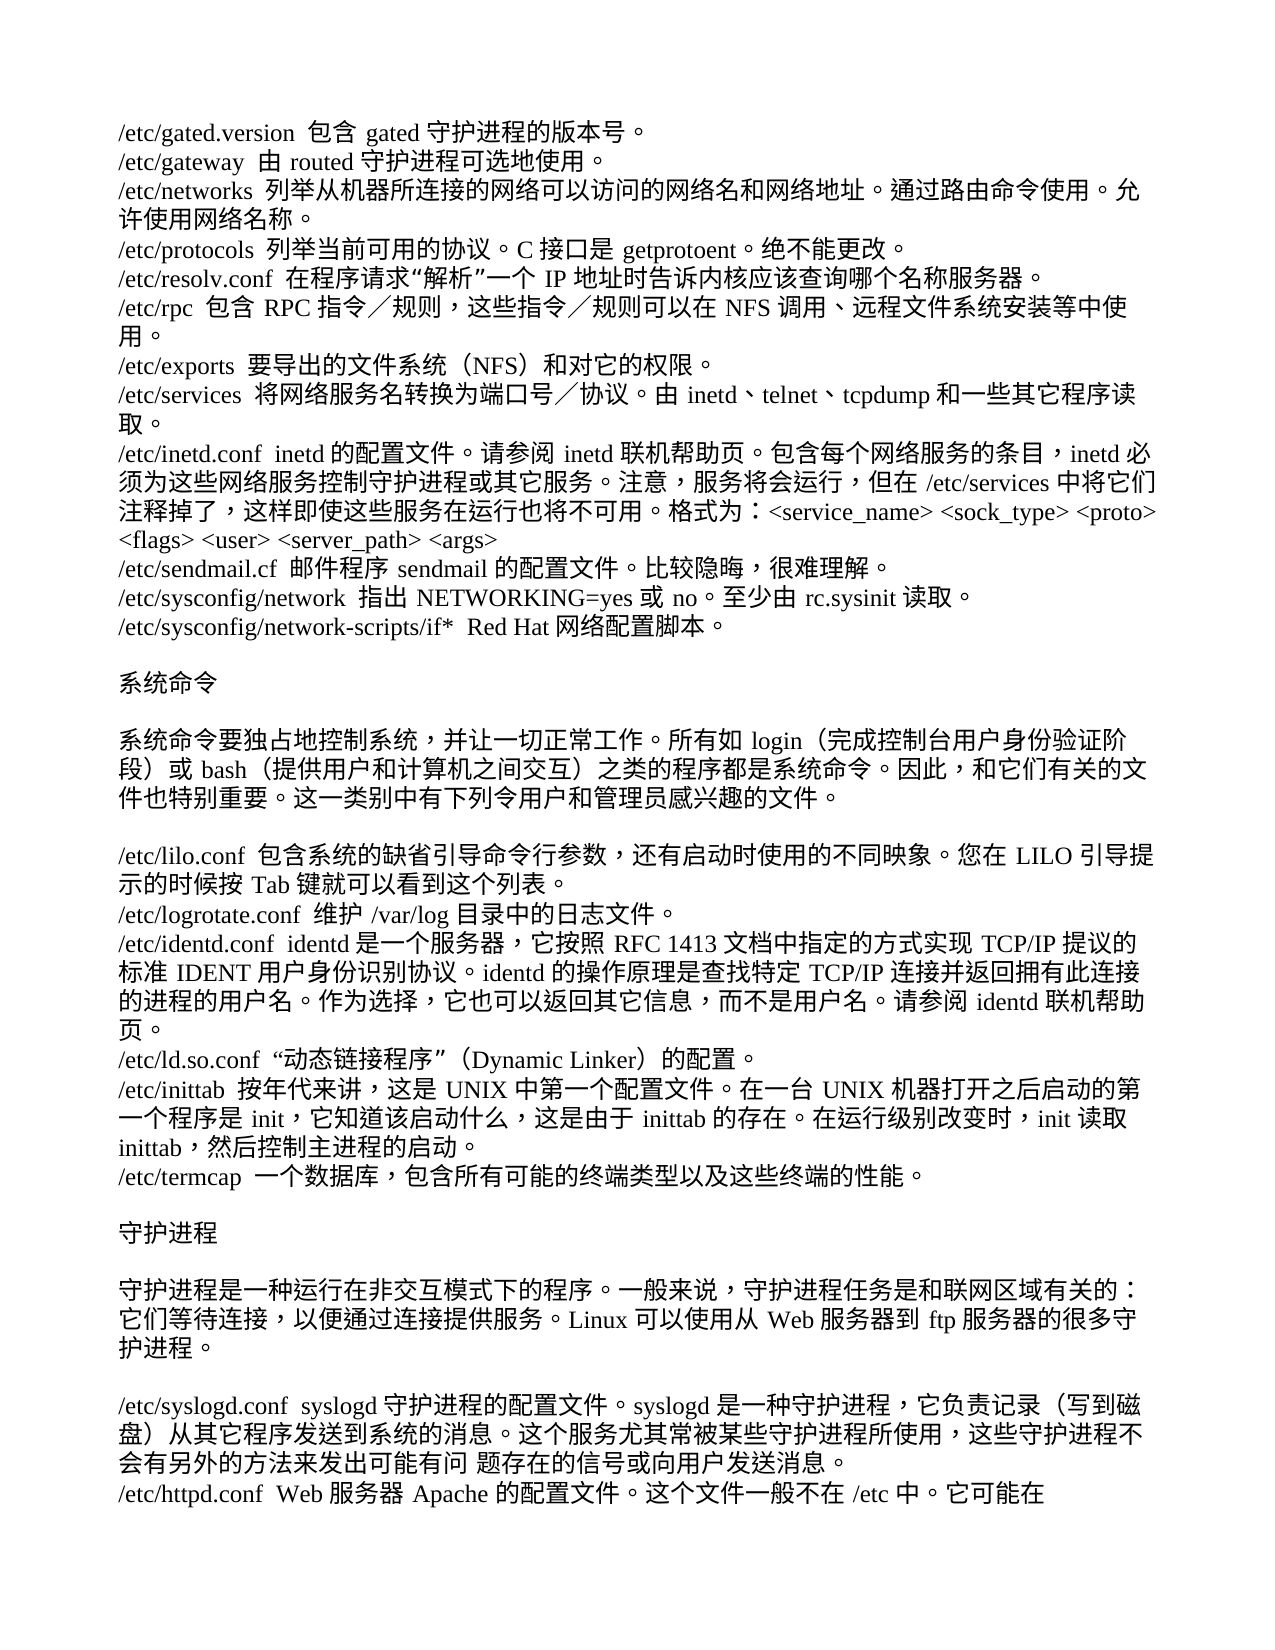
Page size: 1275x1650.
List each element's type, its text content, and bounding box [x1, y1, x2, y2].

text /etc/gated.version 包含 gated 守护进程的版本号。 /etc/gateway 由 routed 守护进程可选地使用。 /etc/networks 列举从机器所连接的网络可以访问的网络名和网络地址。通过路由命令使用。允许使用网络名称。 /etc/protocols 列举当前可用的协议。C 接口是 getprotoent。绝不能更改。 /etc/resolv.conf 在程序请求“解析”一个 IP 地址时告诉内核应该查询哪个名称服务器。 /etc/rpc 包含 RPC 指令／规则，这些指令／规则可以在 NFS 调用、远程文件系统安装等中使用。 /etc/exports 要导出的文件系统（NFS）和对它的权限。 /etc/services 将网络服务名转换为端口号／协议。由 inetd、telnet、tcpdump 和一些其它程序读取。 /etc/inetd.conf inetd 的配置文件。请参阅 inetd 联机帮助页。包含每个网络服务的条目，inetd 必须为这些网络服务控制守护进程或其它服务。注意，服务将会运行，但在 /etc/services 中将它们注释掉了，这样即使这些服务在运行也将不可用。格式为：<service_name> <sock_type> <proto> <flags> <user> <server_path> <args> /etc/sendmail.cf 邮件程序 sendmail 的配置文件。比较隐晦，很难理解。 /etc/sysconfig/network 指出 NETWORKING=yes 或 no。至少由 rc.sysinit 读取。 /etc/sysconfig/network-scripts/if* Red Hat 网络配置脚本。 系统命令 系统命令要独占地控制系统，并让一切正常工作。所有如 login（完成控制台用户身份验证阶段）或 bash（提供用户和计算机之间交互）之类的程序都是系统命令。因此，和它们有关的文件也特别重要。这一类别中有下列令用户和管理员感兴趣的文件。 /etc/lilo.conf 包含系统的缺省引导命令行参数，还有启动时使用的不同映象。您在 LILO 引导提示的时候按 Tab 键就可以看到这个列表。 /etc/logrotate.conf 维护 /var/log 目录中的日志文件。 /etc/identd.conf identd 是一个服务器，它按照 RFC 1413 文档中指定的方式实现 TCP/IP 提议的标准 IDENT 用户身份识别协议。identd 的操作原理是查找特定 TCP/IP 连接并返回拥有此连接的进程的用户名。作为选择，它也可以返回其它信息，而不是用户名。请参阅 identd 联机帮助页。 /etc/ld.so.conf “动态链接程序”（Dynamic Linker）的配置。 /etc/inittab 按年代来讲，这是 UNIX 中第一个配置文件。在一台 UNIX 机器打开之后启动的第一个程序是 init，它知道该启动什么，这是由于 inittab 的存在。在运行级别改变时，init 读取 inittab，然后控制主进程的启动。 /etc/termcap 一个数据库，包含所有可能的终端类型以及这些终端的性能。 守护进程 守护进程是一种运行在非交互模式下的程序。一般来说，守护进程任务是和联网区域有关的：它们等待连接，以便通过连接提供服务。Linux 可以使用从 Web 服务器到 ftp 服务器的很多守护进程。 /etc/syslogd.conf syslogd 守护进程的配置文件。syslogd 是一种守护进程，它负责记录（写到磁盘）从其它程序发送到系统的消息。这个服务尤其常被某些守护进程所使用，这些守护进程不会有另外的方法来发出可能有问 题存在的信号或向用户发送消息。 /etc/httpd.conf Web 服务器 Apache 的配置文件。这个文件一般不在 /etc 中。它可能在 [118, 118, 1157, 1508]
